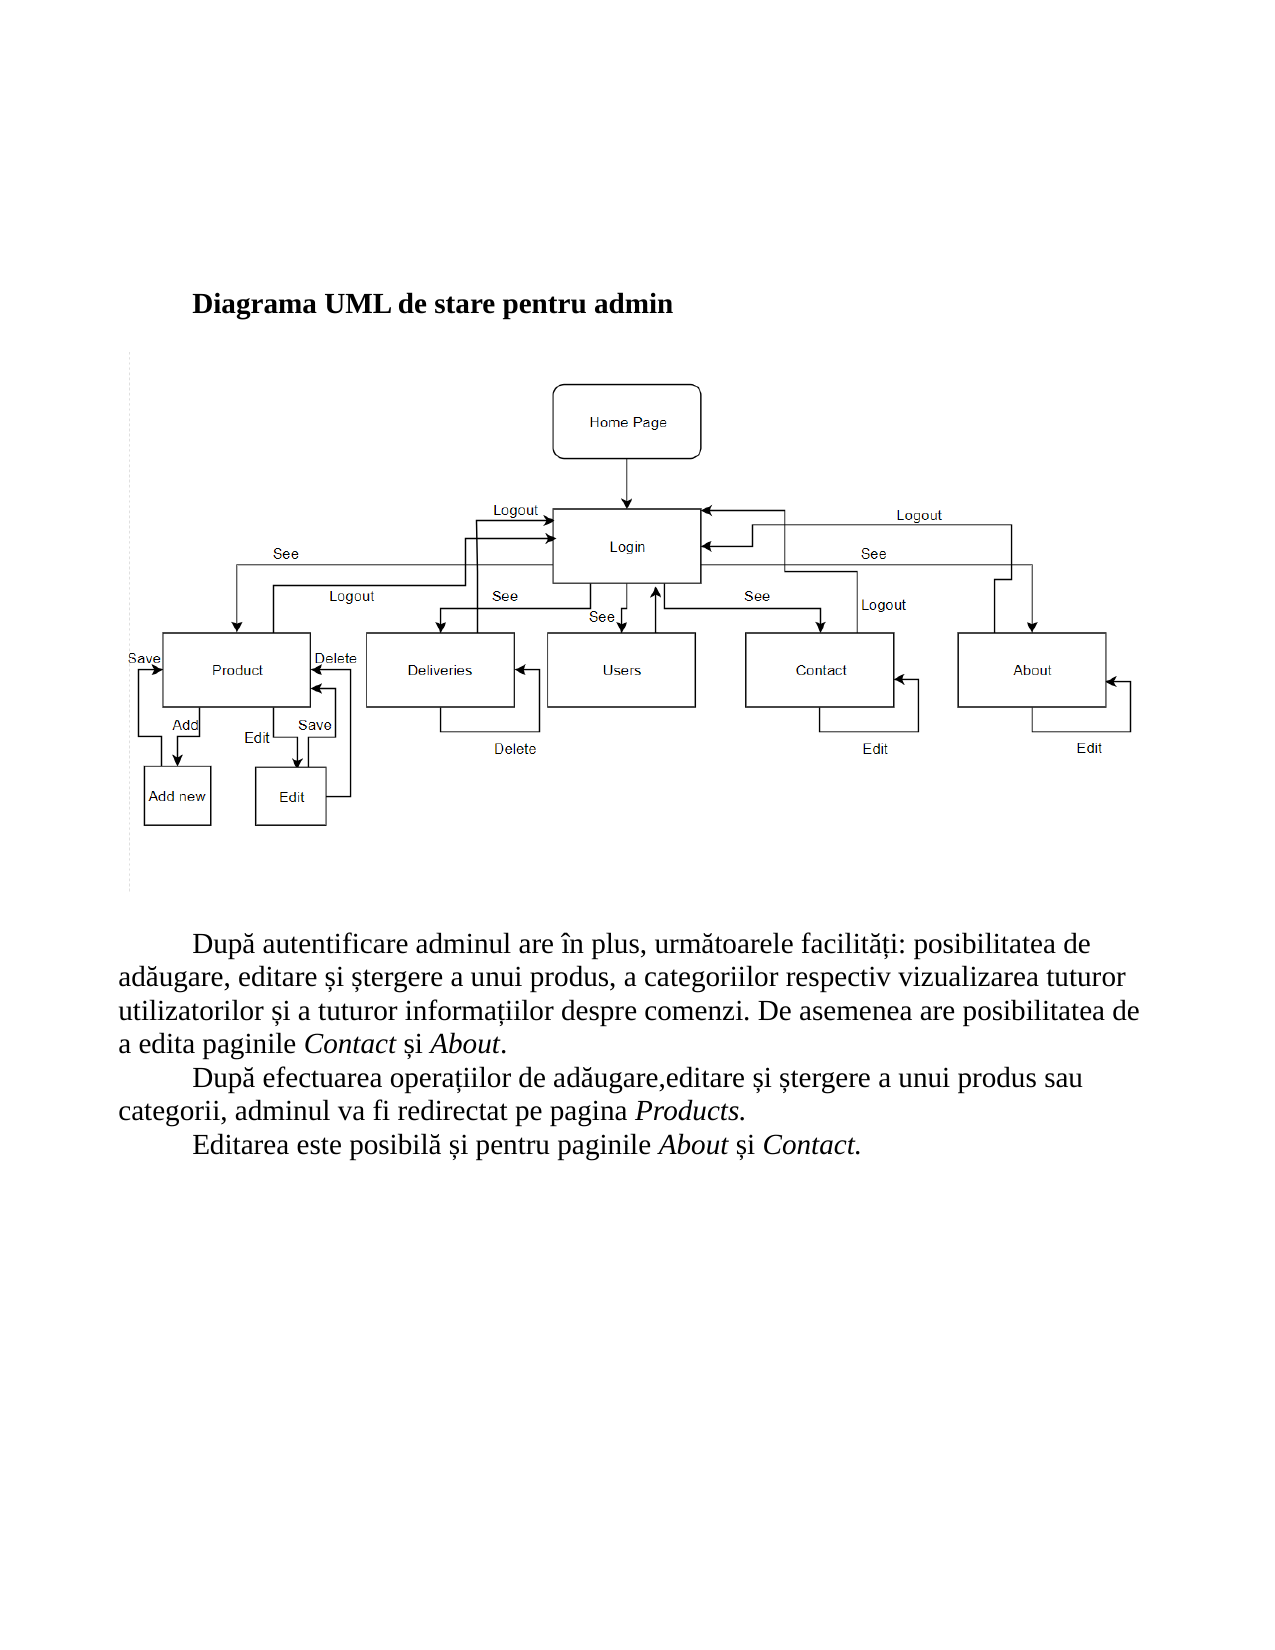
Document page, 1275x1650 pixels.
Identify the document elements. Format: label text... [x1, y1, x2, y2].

text Editarea este posibilă și pentru paginile About și Contact. [118, 1127, 1157, 1161]
text Diagrama UML de stare pentru admin [118, 286, 1157, 319]
text După autentificare adminul are în plus, următoarele facilități: posibilitatea de adăugare, editare și ștergere a unui produs, a categoriilor respectiv vizualizarea tuturor utilizatorilor și a tuturor informațiilor despre comenzi. De asemenea are posibilitatea de a edita paginile Contact și About. [118, 926, 1157, 1060]
text După efectuarea operațiilor de adăugare,editare și ștergere a unui produs sau categorii, adminul va fi redirectat pe pagina Products. [118, 1060, 1157, 1127]
